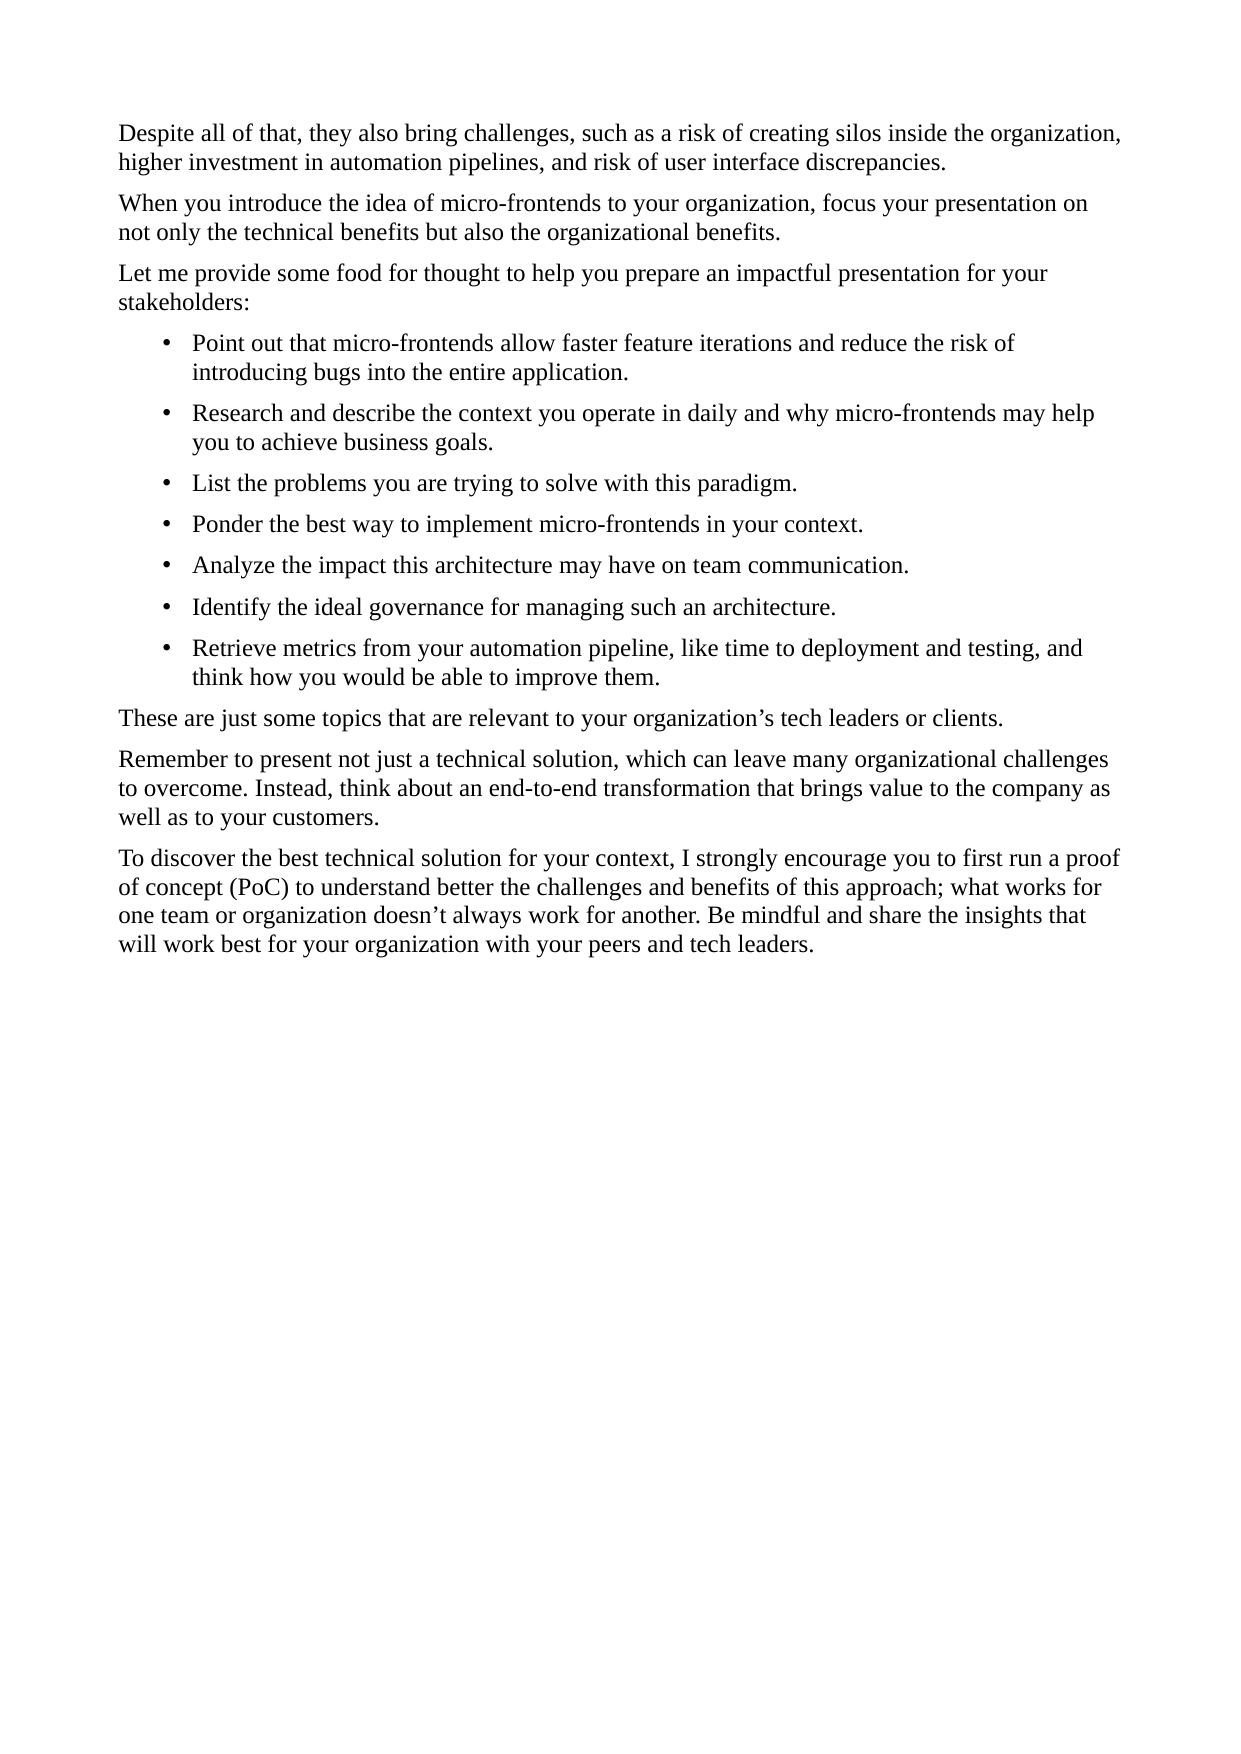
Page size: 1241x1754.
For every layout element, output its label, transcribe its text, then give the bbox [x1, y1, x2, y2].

text These are just some topics that are relevant to your organization’s tech leaders or clients. [118, 703, 1122, 732]
list Retrieve metrics from your automation pipeline, like time to deployment and testing, and think how you would be able to improve them. [162, 633, 1122, 691]
list List the problems you are trying to solve with this paradigm. [162, 468, 1122, 497]
list Analyze the impact this architecture may have on team communication. [162, 551, 1122, 579]
list Identify the ideal governance for managing such an architecture. [162, 592, 1122, 621]
text Remember to present not just a technical solution, which can leave many organizational challenges to overcome. Instead, think about an end-to-end transformation that brings value to the company as well as to your customers. [118, 744, 1122, 831]
text When you introduce the idea of micro-frontends to your organization, focus your presentation on not only the technical benefits but also the organizational benefits. [118, 188, 1122, 246]
text Let me provide some food for thought to help you prepare an impactful presentation for your stakeholders: [118, 258, 1122, 316]
list Ponder the best way to implement micro-frontends in your context. [162, 509, 1122, 538]
list Point out that micro-frontends allow faster feature iterations and reduce the risk of introducing bugs into the entire application. [162, 328, 1122, 386]
text To discover the best technical solution for your context, I strongly encourage you to first run a proof of concept (PoC) to understand better the challenges and benefits of this approach; what works for one team or organization doesn’t always work for another. Be mindful and share the insights that will work best for your organization with your peers and tech leaders. [118, 843, 1122, 958]
list Research and describe the context you operate in daily and why micro-frontends may help you to achieve business goals. [162, 398, 1122, 456]
text Despite all of that, they also bring challenges, such as a risk of creating silos inside the organization, higher investment in automation pipelines, and risk of user interface discrepancies. [118, 118, 1122, 176]
